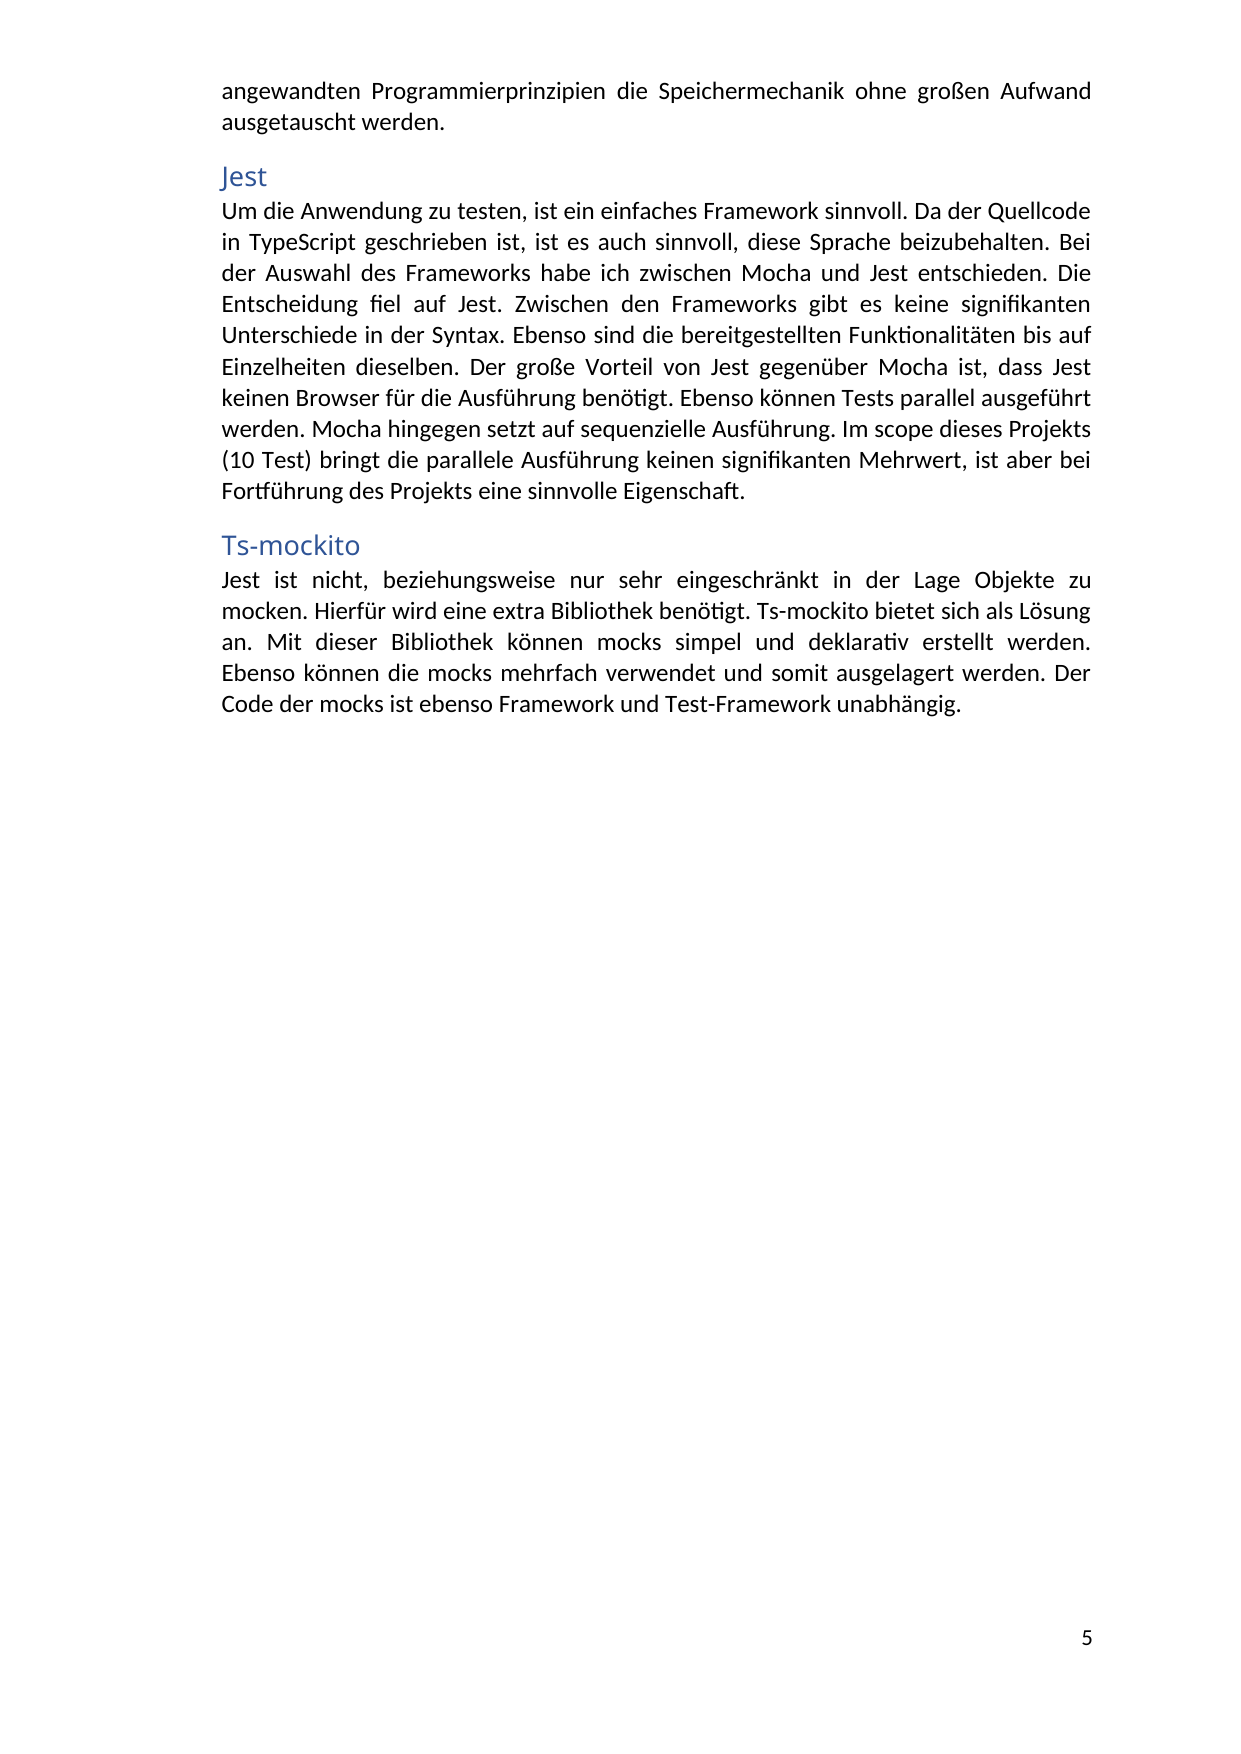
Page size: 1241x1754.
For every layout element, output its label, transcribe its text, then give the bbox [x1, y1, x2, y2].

subtitle Jest [221, 158, 1093, 195]
subtitle Ts-mockito [148, 527, 1093, 564]
text Jest ist nicht, beziehungsweise nur sehr eingeschränkt in der Lage Objekte zu mocken. Hierfür wird eine extra Bibliothek benötigt. Ts-mockito bietet sich als Lösung an. Mit dieser Bibliothek können mocks simpel und deklarativ erstellt werden. Ebenso können die mocks mehrfach verwendet und somit ausgelagert werden. Der Code der mocks ist ebenso Framework und Test-Framework unabhängig. [221, 564, 1093, 719]
text Um die Anwendung zu testen, ist ein einfaches Framework sinnvoll. Da der Quellcode in TypeScript geschrieben ist, ist es auch sinnvoll, diese Sprache beizubehalten. Bei der Auswahl des Frameworks habe ich zwischen Mocha und Jest entschieden. Die Entscheidung fiel auf Jest. Zwischen den Frameworks gibt es keine signifikanten Unterschiede in der Syntax. Ebenso sind die bereitgestellten Funktionalitäten bis auf Einzelheiten dieselben. Der große Vorteil von Jest gegenüber Mocha ist, dass Jest keinen Browser für die Ausführung benötigt. Ebenso können Tests parallel ausgeführt werden. Mocha hingegen setzt auf sequenzielle Ausführung. Im scope dieses Projekts (10 Test) bringt die parallele Ausführung keinen signifikanten Mehrwert, ist aber bei Fortführung des Projekts eine sinnvolle Eigenschaft. [221, 196, 1093, 505]
text angewandten Programmierprinzipien die Speichermechanik ohne großen Aufwand ausgetauscht werden. [221, 75, 1093, 137]
